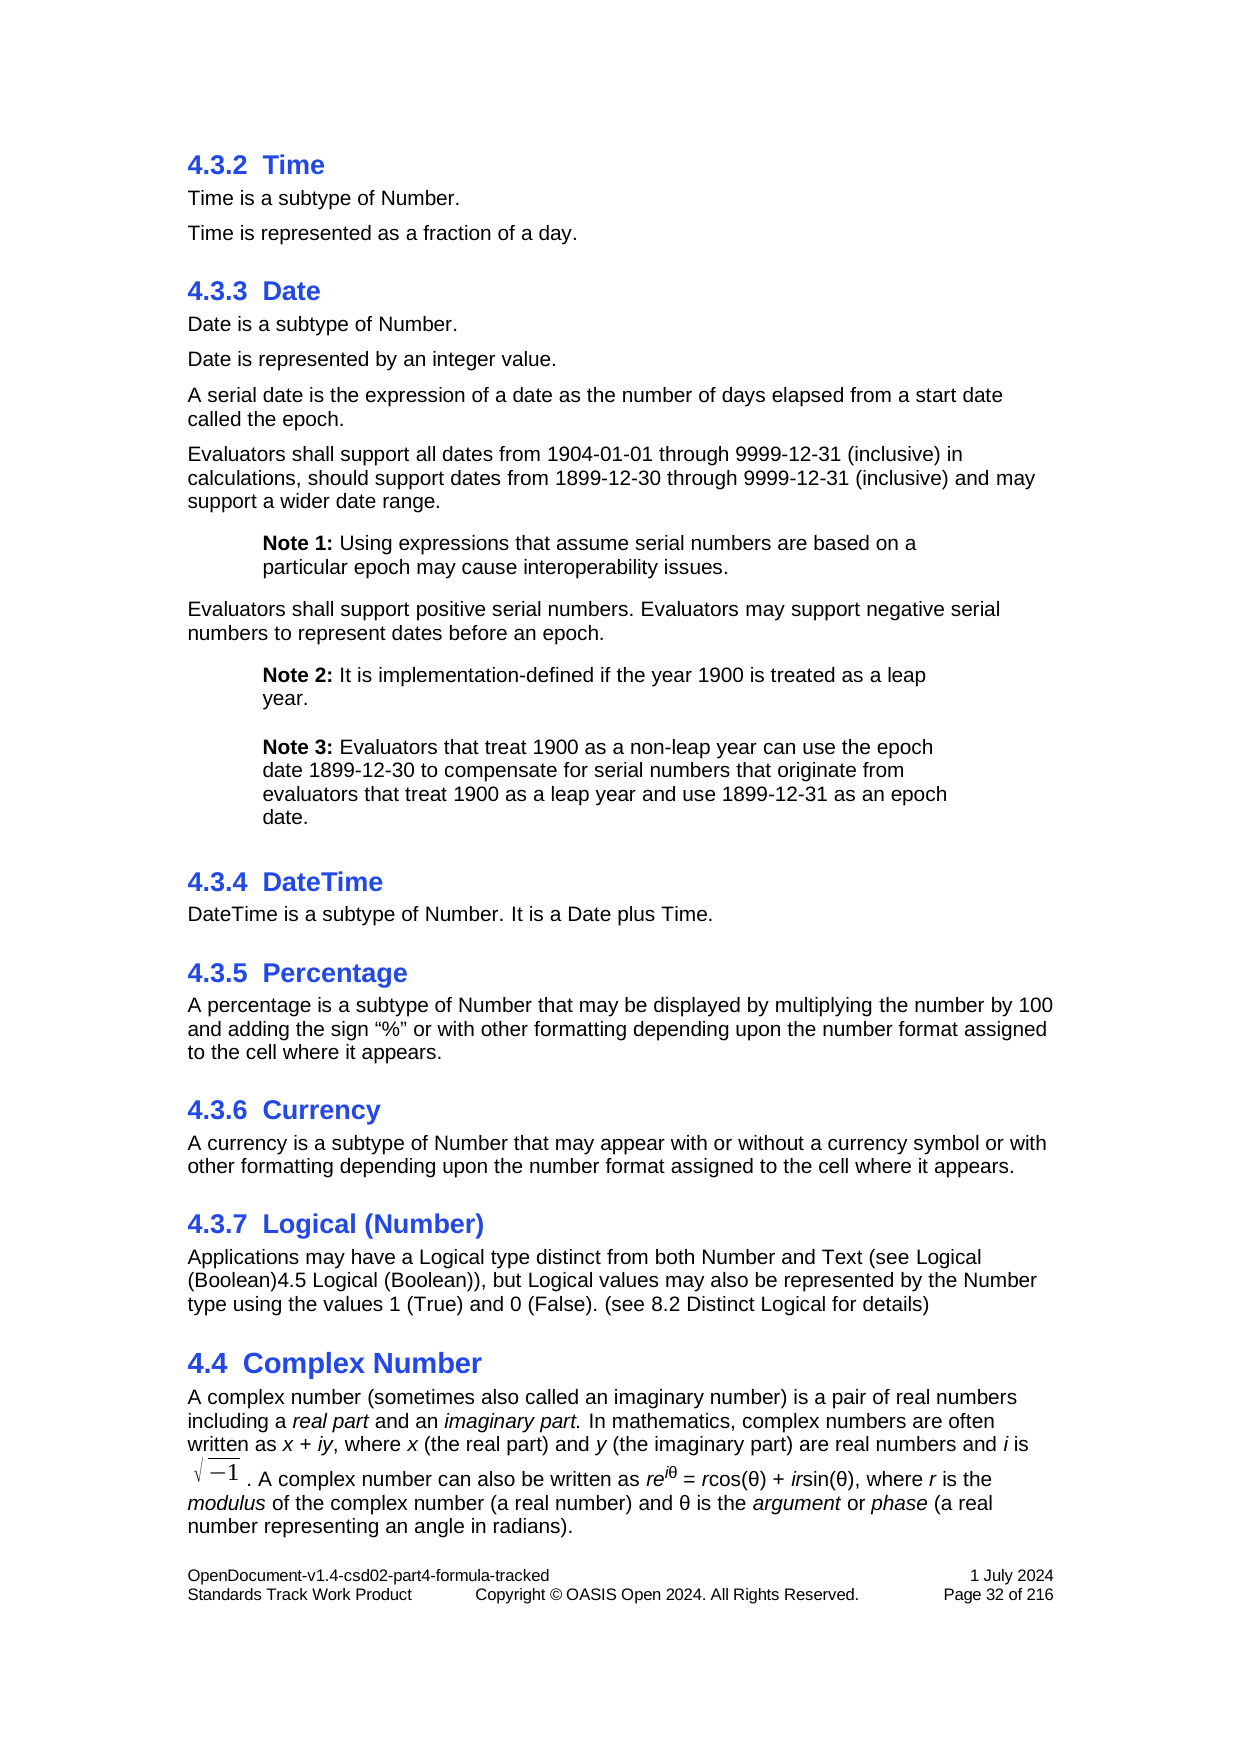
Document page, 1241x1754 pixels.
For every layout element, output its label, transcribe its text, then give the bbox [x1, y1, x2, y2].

text Note 3: Evaluators that treat 1900 as a non-leap year can use the epoch date 1899-12-30 to compensate for serial numbers that originate from evaluators that treat 1900 as a leap year and use 1899-12-31 as an epoch date. [262, 735, 978, 829]
text A serial date is the expression of a date as the number of days elapsed from a start date called the epoch. [187, 383, 1053, 431]
text A complex number (sometimes also called an imaginary number) is a pair of real numbers including a real part and an imaginary part. In mathematics, complex numbers are often written as x + iy, where x (the real part) and y (the imaginary part) are real numbers and i is . A complex number can also be written as reiθ = rcos(θ) + irsin(θ), where r is the modulus of the complex number (a real number) and θ is the argument or phase (a real number representing an angle in radians). [187, 1386, 1053, 1538]
text Date is represented by an integer value. [187, 348, 1053, 371]
text Time is a subtype of Number. [187, 186, 1053, 209]
text Date is a subtype of Number. [187, 312, 1053, 336]
subtitle DateTime [187, 867, 1053, 897]
text Time is represented as a fraction of a day. [187, 222, 1053, 245]
text Note 2: It is implementation-defined if the year 1900 is treated as a leap year. [262, 663, 978, 710]
text Note 1: Using expressions that assume serial numbers are based on a particular epoch may cause interoperability issues. [262, 532, 978, 579]
text A currency is a subtype of Number that may appear with or without a currency symbol or with other formatting depending upon the number format assigned to the cell where it appears. [187, 1131, 1053, 1178]
text Evaluators shall support positive serial numbers. Evaluators may support negative serial numbers to represent dates before an epoch. [187, 597, 1053, 644]
subtitle Complex Number [187, 1347, 1053, 1379]
subtitle Date [187, 276, 1053, 306]
text Applications may have a Logical type distinct from both Number and Text (see Logical (Boolean)4.5 Logical (Boolean)), but Logical values may also be represented by the Number type using the values 1 (True) and 0 (False). (see 8.2 Distinct Logical for details) [187, 1245, 1053, 1316]
text DateTime is a subtype of Number. It is a Date plus Time. [187, 903, 1053, 926]
text Evaluators shall support all dates from 1904-01-01 through 9999-12-31 (inclusive) in calculations, should support dates from 1899-12-30 through 9999-12-31 (inclusive) and may support a wider date range. [187, 443, 1053, 513]
text A percentage is a subtype of Number that may be displayed by multiplying the number by 100 and adding the sign “%” or with other formatting depending upon the number format assigned to the cell where it appears. [187, 993, 1053, 1064]
subtitle Time [187, 150, 1053, 180]
subtitle Logical (Number) [187, 1209, 1053, 1239]
subtitle Currency [187, 1095, 1053, 1125]
subtitle Percentage [187, 957, 1053, 987]
